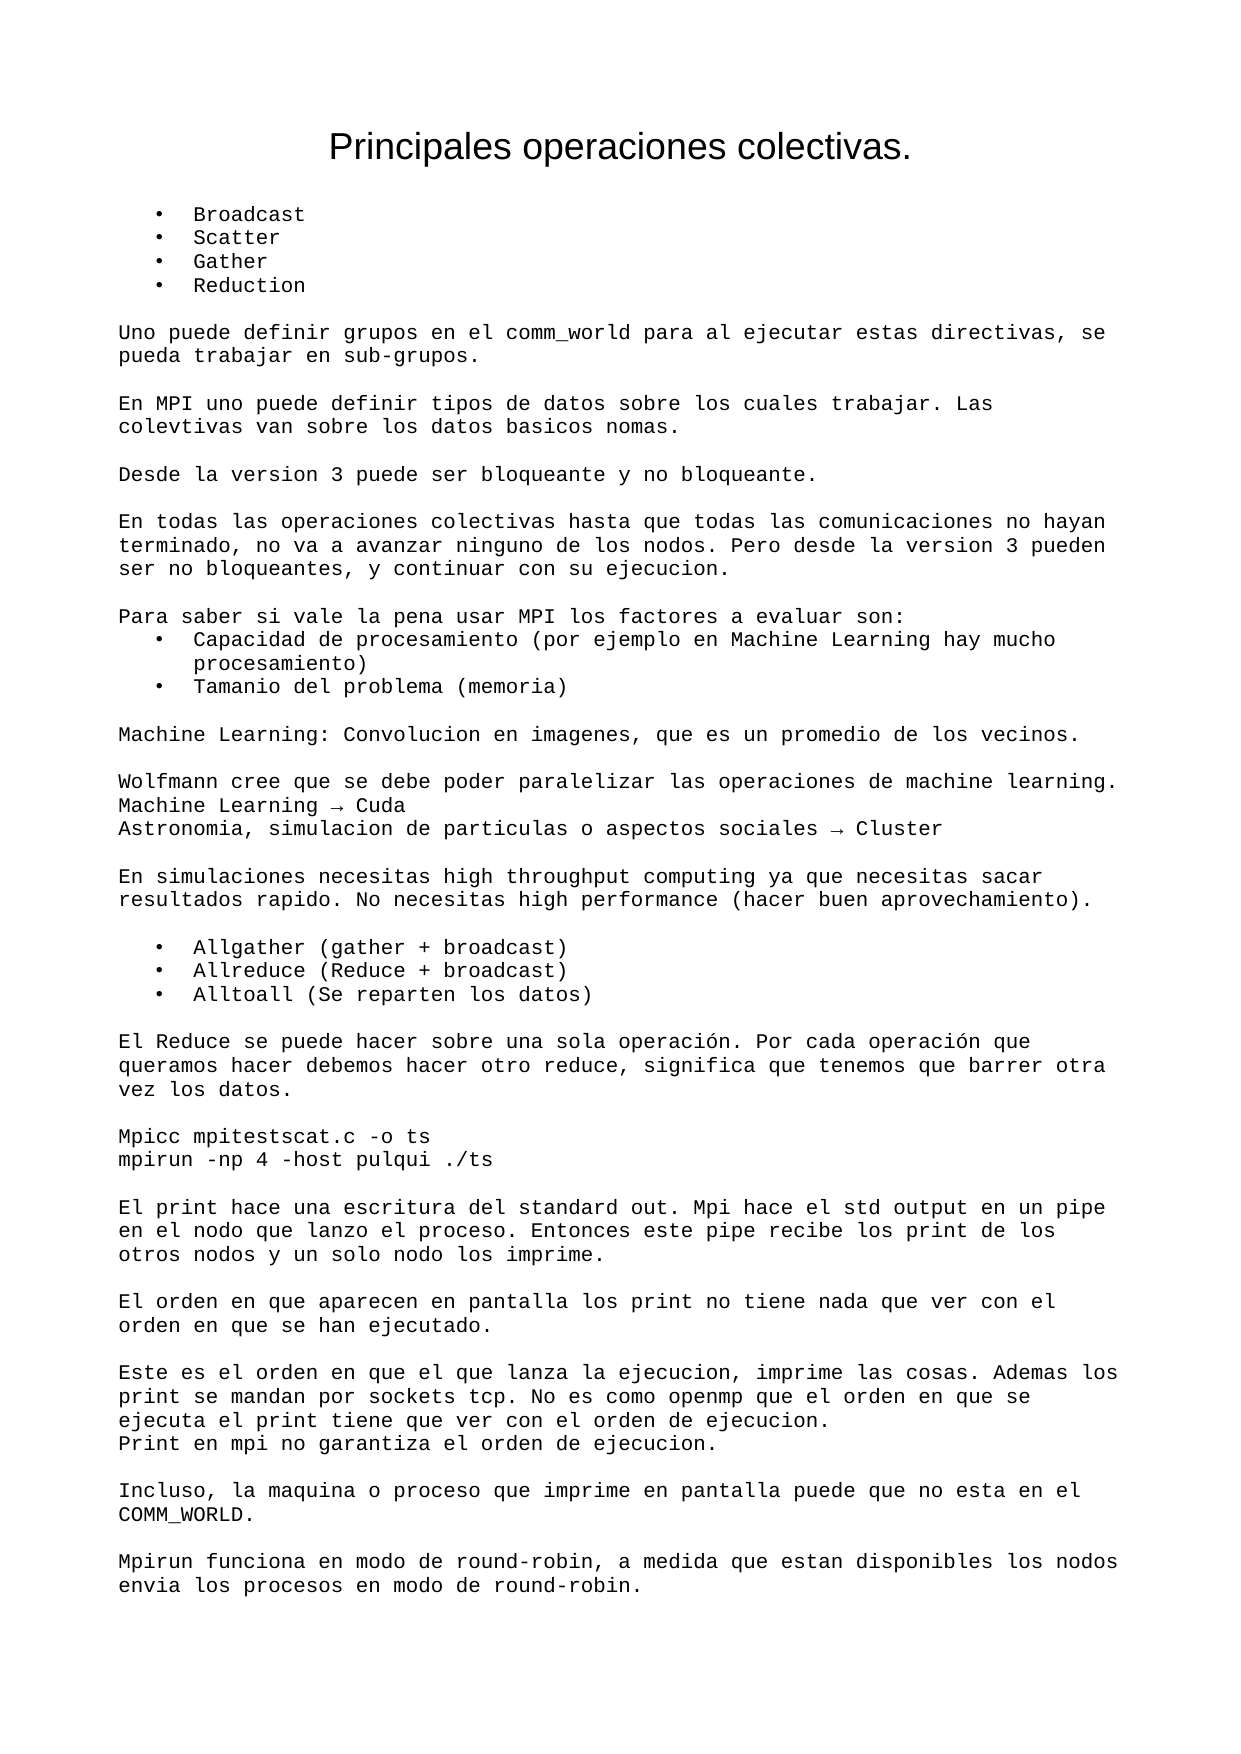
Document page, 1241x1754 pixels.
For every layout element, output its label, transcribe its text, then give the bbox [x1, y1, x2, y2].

text El print hace una escritura del standard out. Mpi hace el std output en un pipe en el nodo que lanzo el proceso. Entonces este pipe recibe los print de los otros nodos y un solo nodo los imprime. [118, 1197, 1122, 1268]
list Broadcast [156, 204, 1122, 227]
text Para saber si vale la pena usar MPI los factores a evaluar son: [118, 606, 1122, 629]
text mpirun -np 4 -host pulqui ./ts [118, 1149, 1122, 1173]
text Mpirun funciona en modo de round-robin, a medida que estan disponibles los nodos envia los procesos en modo de round-robin. [118, 1551, 1122, 1599]
text En MPI uno puede definir tipos de datos sobre los cuales trabajar. Las colevtivas van sobre los datos basicos nomas. [118, 393, 1122, 440]
text Uno puede definir grupos en el comm_world para al ejecutar estas directivas, se pueda trabajar en sub-grupos. [118, 322, 1122, 369]
text El orden en que aparecen en pantalla los print no tiene nada que ver con el orden en que se han ejecutado. [118, 1291, 1122, 1339]
text En todas las operaciones colectivas hasta que todas las comunicaciones no hayan terminado, no va a avanzar ninguno de los nodos. Pero desde la version 3 pueden ser no bloqueantes, y continuar con su ejecucion. [118, 511, 1122, 582]
list Tamanio del problema (memoria) [156, 677, 1122, 700]
text Desde la version 3 puede ser bloqueante y no bloqueante. [118, 464, 1122, 487]
text Print en mpi no garantiza el orden de ejecucion. [118, 1433, 1122, 1457]
list Capacidad de procesamiento (por ejemplo en Machine Learning hay mucho procesamiento) [156, 629, 1122, 677]
text Machine Learning: Convolucion en imagenes, que es un promedio de los vecinos. [118, 724, 1122, 747]
list Scatter [156, 227, 1122, 251]
text En simulaciones necesitas high throughput computing ya que necesitas sacar resultados rapido. No necesitas high performance (hacer buen aprovechamiento). [118, 866, 1122, 913]
list Allreduce (Reduce + broadcast) [156, 960, 1122, 984]
text Incluso, la maquina o proceso que imprime en pantalla puede que no esta en el COMM_WORLD. [118, 1481, 1122, 1528]
list Gather [156, 251, 1122, 274]
text Astronomia, simulacion de particulas o aspectos sociales → Cluster [118, 818, 1122, 842]
text Wolfmann cree que se debe poder paralelizar las operaciones de machine learning. [118, 771, 1122, 795]
text Este es el orden en que el que lanza la ejecucion, imprime las cosas. Ademas los print se mandan por sockets tcp. No es como openmp que el orden en que se ejecuta el print tiene que ver con el orden de ejecucion. [118, 1362, 1122, 1433]
text Mpicc mpitestscat.c -o ts [118, 1126, 1122, 1149]
list Alltoall (Se reparten los datos) [156, 984, 1122, 1008]
text Machine Learning → Cuda [118, 795, 1122, 818]
list Reduction [156, 274, 1122, 298]
text El Reduce se puede hacer sobre una sola operación. Por cada operación que queramos hacer debemos hacer otro reduce, significa que tenemos que barrer otra vez los datos. [118, 1031, 1122, 1102]
list Allgather (gather + broadcast) [156, 937, 1122, 960]
subtitle Principales operaciones colectivas. [118, 124, 1122, 167]
